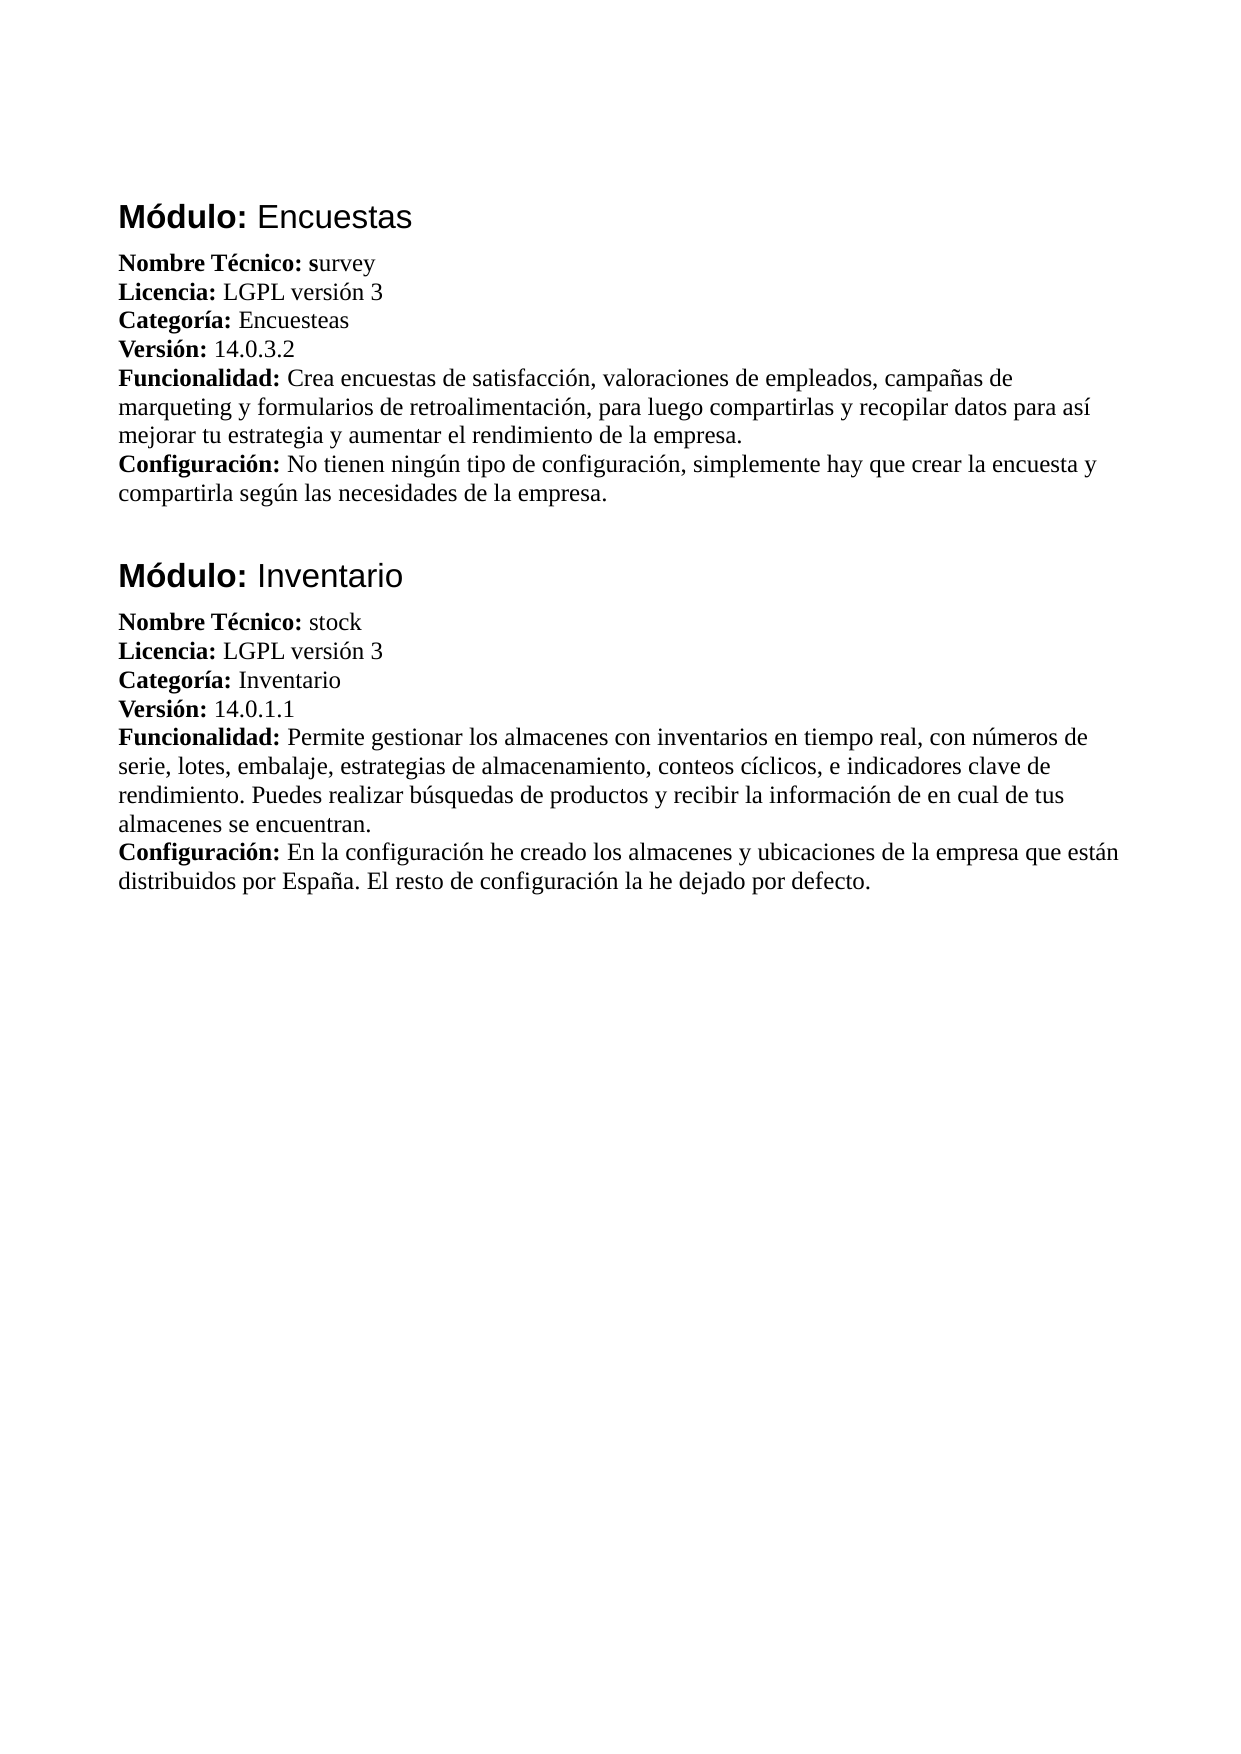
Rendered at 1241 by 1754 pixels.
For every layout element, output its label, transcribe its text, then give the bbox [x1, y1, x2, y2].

text Categoría: Encuesteas [118, 306, 1122, 334]
text Nombre Técnico: stock [118, 607, 1122, 636]
subtitle Módulo: Encuestas [118, 197, 1122, 236]
text Licencia: LGPL versión 3 [118, 277, 1122, 306]
text Licencia: LGPL versión 3 [118, 636, 1122, 665]
subtitle Módulo: Inventario [118, 556, 1122, 595]
text Configuración: En la configuración he creado los almacenes y ubicaciones de la empresa que están distribuidos por España. El resto de configuración la he dejado por defecto. [118, 837, 1122, 895]
text Nombre Técnico: survey [118, 248, 1122, 277]
text Versión: 14.0.3.2 [118, 334, 1122, 363]
text Funcionalidad: Permite gestionar los almacenes con inventarios en tiempo real, con números de serie, lotes, embalaje, estrategias de almacenamiento, conteos cíclicos, e indicadores clave de rendimiento. Puedes realizar búsquedas de productos y recibir la información de en cual de tus almacenes se encuentran. [118, 722, 1122, 837]
text Categoría: Inventario [118, 665, 1122, 694]
text Funcionalidad: Crea encuestas de satisfacción, valoraciones de empleados, campañas de marqueting y formularios de retroalimentación, para luego compartirlas y recopilar datos para así mejorar tu estrategia y aumentar el rendimiento de la empresa. [118, 363, 1122, 449]
text Configuración: No tienen ningún tipo de configuración, simplemente hay que crear la encuesta y compartirla según las necesidades de la empresa. [118, 449, 1122, 507]
text Versión: 14.0.1.1 [118, 694, 1122, 722]
